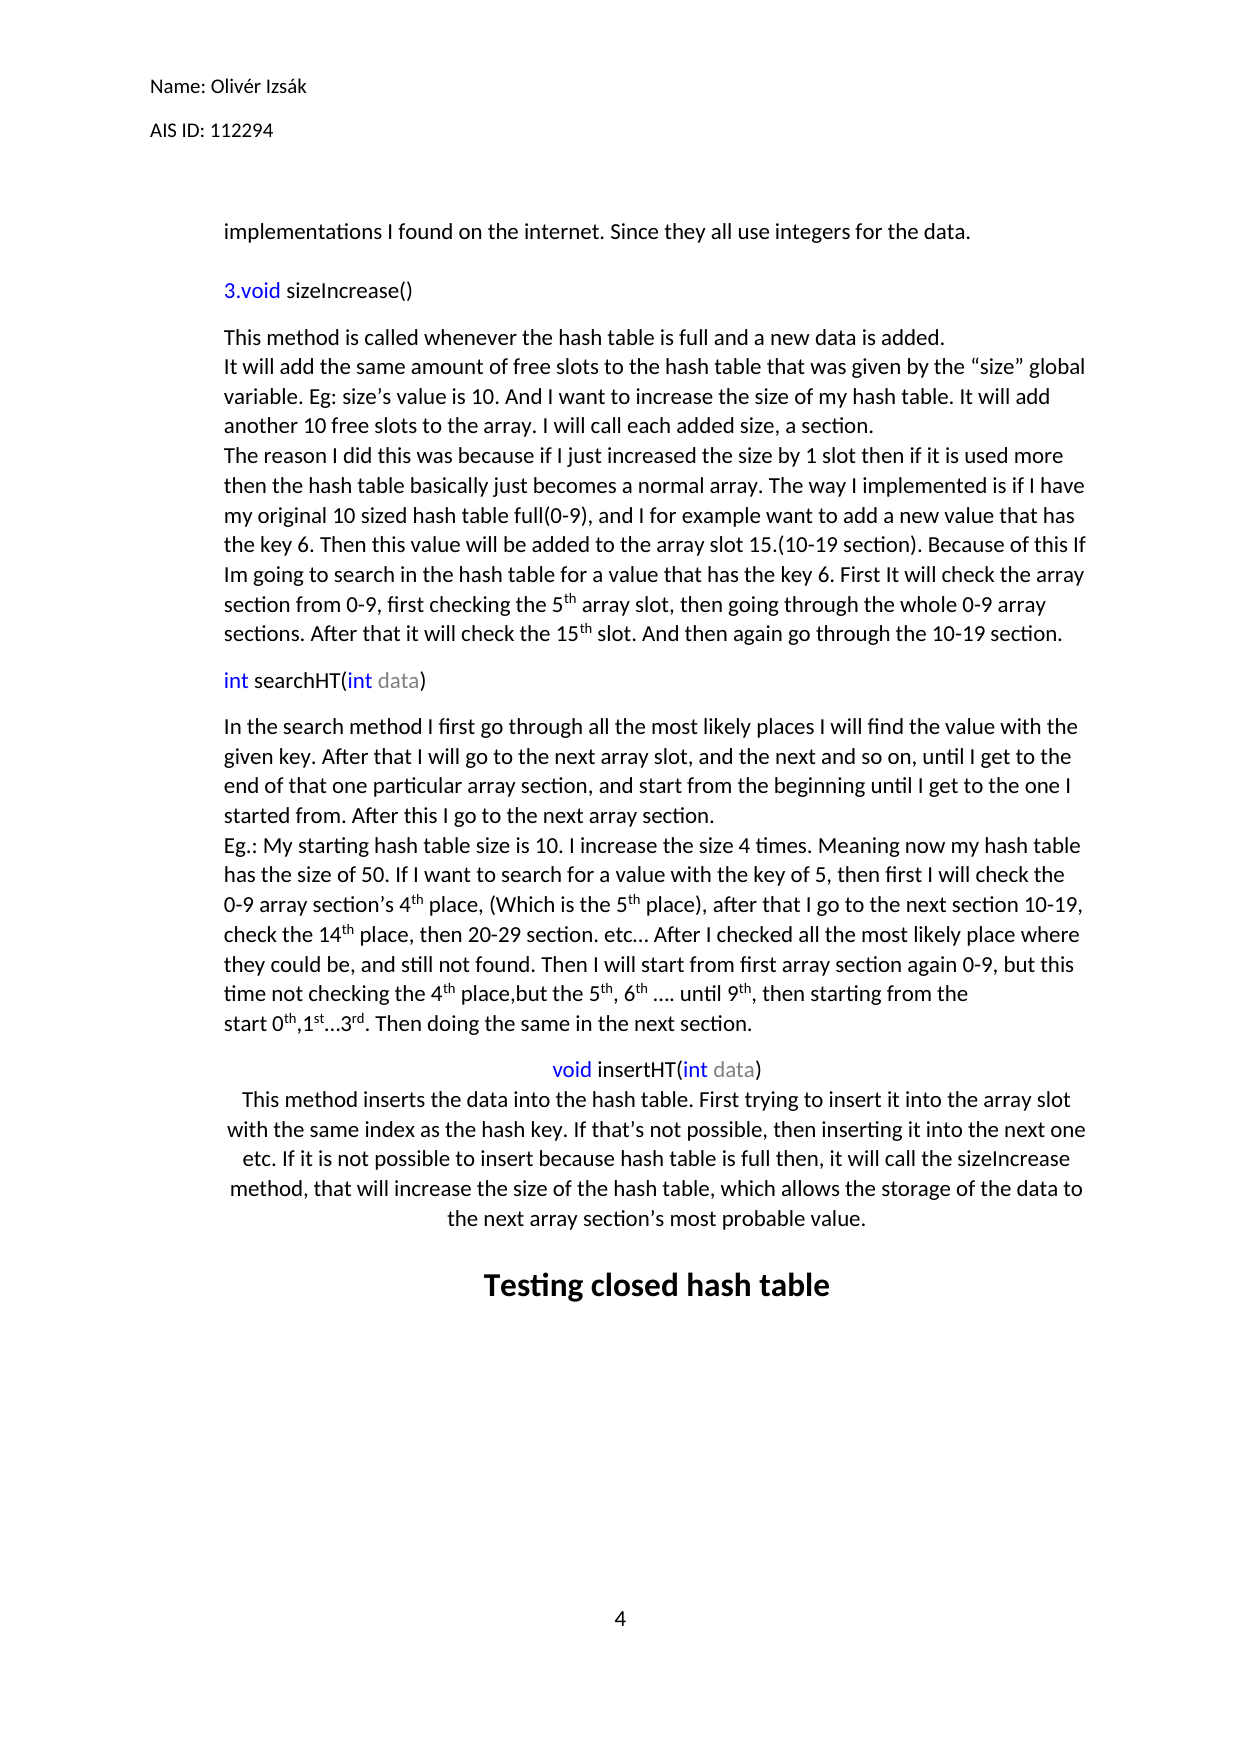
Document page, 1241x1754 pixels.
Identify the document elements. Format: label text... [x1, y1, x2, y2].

text void insertHT(int data) This method inserts the data into the hash table. First trying to insert it into the array slot with the same index as the hash key. If that’s not possible, then inserting it into the next one etc. If it is not possible to insert because hash table is full then, it will call the sizeIncrease method, that will increase the size of the hash table, which allows the storage of the data to the next array section’s most probable value. Testing closed hash table [224, 1055, 1090, 1305]
text In the search method I first go through all the most likely places I will find the value with the given key. After that I will go to the next array slot, and the next and so on, until I get to the end of that one particular array section, and start from the beginning until I get to the one I started from. After this I go to the next array section. Eg.: My starting hash table size is 10. I increase the size 4 times. Meaning now my hash table has the size of 50. If I want to search for a value with the key of 5, then first I will check the 0-9 array section’s 4th place, (Which is the 5th place), after that I go to the next section 10-19, check the 14th place, then 20-29 section. etc… After I checked all the most likely place where they could be, and still not found. Then I will start from first array section again 0-9, but this time not checking the 4th place,but the 5th, 6th …. until 9th, then starting from the start 0th,1st…3rd. Then doing the same in the next section. [224, 712, 1090, 1037]
text int searchHT(int data) [224, 666, 1090, 694]
text This method is called whenever the hash table is full and a new data is added. It will add the same amount of free slots to the hash table that was given by the “size” global variable. Eg: size’s value is 10. And I want to increase the size of my hash table. It will add another 10 free slots to the array. I will call each added size, a section. The reason I did this was because if I just increased the size by 1 slot then if it is used more then the hash table basically just becomes a normal array. The way I implemented is if I have my original 10 sized hash table full(0-9), and I for example want to add a new value that has the key 6. Then this value will be added to the array slot 15.(10-19 section). Because of this If Im going to search in the hash table for a value that has the key 6. First It will check the array section from 0-9, first checking the 5th array slot, then going through the whole 0-9 array sections. After that it will check the 15th slot. And then again go through the 10-19 section. [224, 323, 1090, 647]
text implementations I found on the internet. Since they all use integers for the data. 3.void sizeIncrease() [224, 217, 1090, 304]
